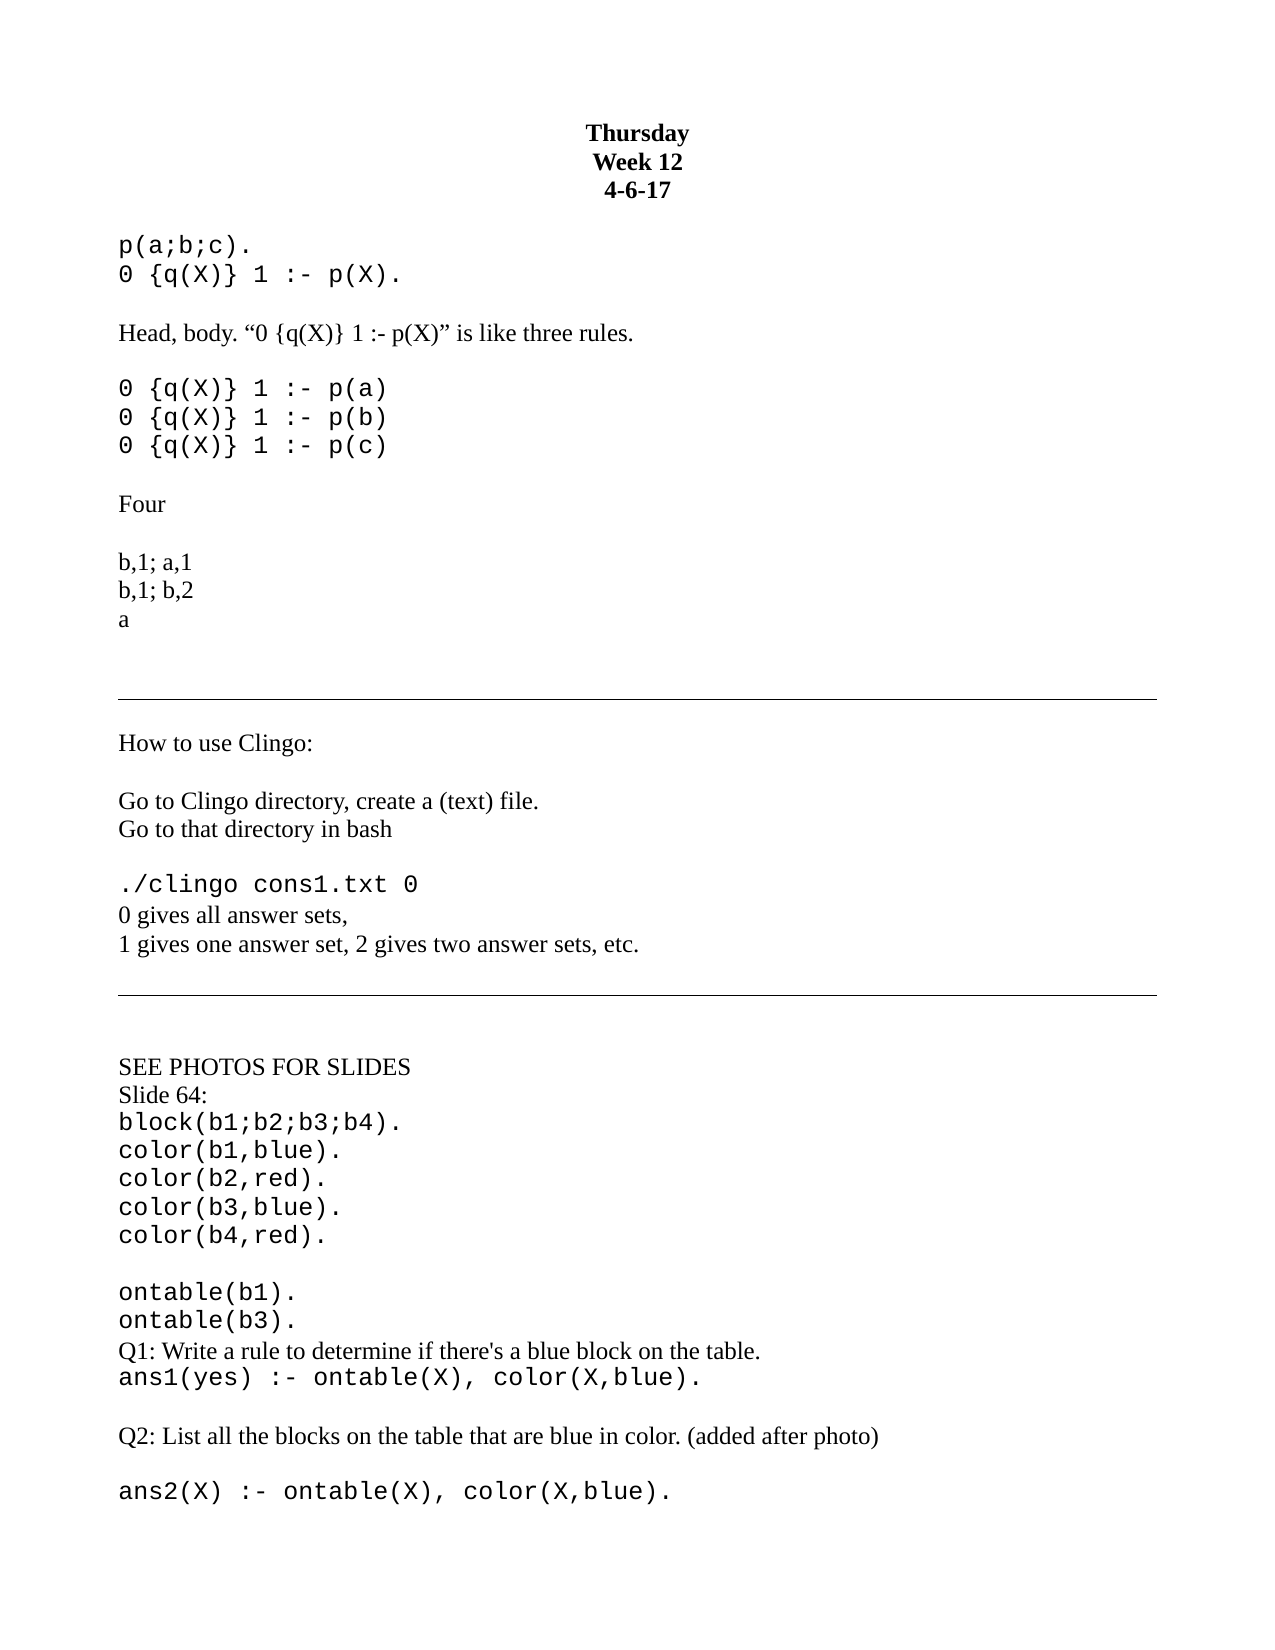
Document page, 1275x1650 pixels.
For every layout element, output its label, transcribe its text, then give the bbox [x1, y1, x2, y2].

text 0 {q(X)} 1 :- p(c) [118, 433, 1157, 461]
text b,1; b,2 [118, 576, 1157, 604]
text Q1: Write a rule to determine if there's a blue block on the table. [118, 1336, 1157, 1364]
text a [118, 604, 1157, 633]
text color(b4,red). [118, 1222, 1157, 1251]
text 4-6-17 [118, 176, 1157, 204]
text Thursday [118, 118, 1157, 147]
text Go to that directory in bash [118, 814, 1157, 843]
text color(b1,blue). [118, 1137, 1157, 1166]
text ontable(b3). [118, 1307, 1157, 1336]
text ans2(X) :- ontable(X), color(X,blue). [118, 1479, 1157, 1507]
text 1 gives one answer set, 2 gives two answer sets, etc. [118, 929, 1157, 958]
text Slide 64: [118, 1080, 1157, 1109]
text color(b3,blue). [118, 1194, 1157, 1222]
text 0 {q(X)} 1 :- p(a) [118, 376, 1157, 404]
text How to use Clingo: [118, 728, 1157, 757]
text 0 {q(X)} 1 :- p(b) [118, 404, 1157, 433]
text ans1(yes) :- ontable(X), color(X,blue). [118, 1364, 1157, 1393]
text block(b1;b2;b3;b4). [118, 1109, 1157, 1137]
text color(b2,red). [118, 1166, 1157, 1194]
text Week 12 [118, 147, 1157, 176]
text ontable(b1). [118, 1279, 1157, 1307]
text Q2: List all the blocks on the table that are blue in color. (added after photo) [118, 1421, 1157, 1450]
text ./clingo cons1.txt 0 [118, 872, 1157, 900]
text SEE PHOTOS FOR SLIDES [118, 1052, 1157, 1080]
text 0 gives all answer sets, [118, 900, 1157, 929]
text Four [118, 489, 1157, 518]
text Go to Clingo directory, create a (text) file. [118, 786, 1157, 814]
text Head, body. “0 {q(X)} 1 :- p(X)” is like three rules. [118, 318, 1157, 347]
text b,1; a,1 [118, 547, 1157, 576]
text 0 {q(X)} 1 :- p(X). [118, 261, 1157, 290]
text p(a;b;c). [118, 233, 1157, 261]
